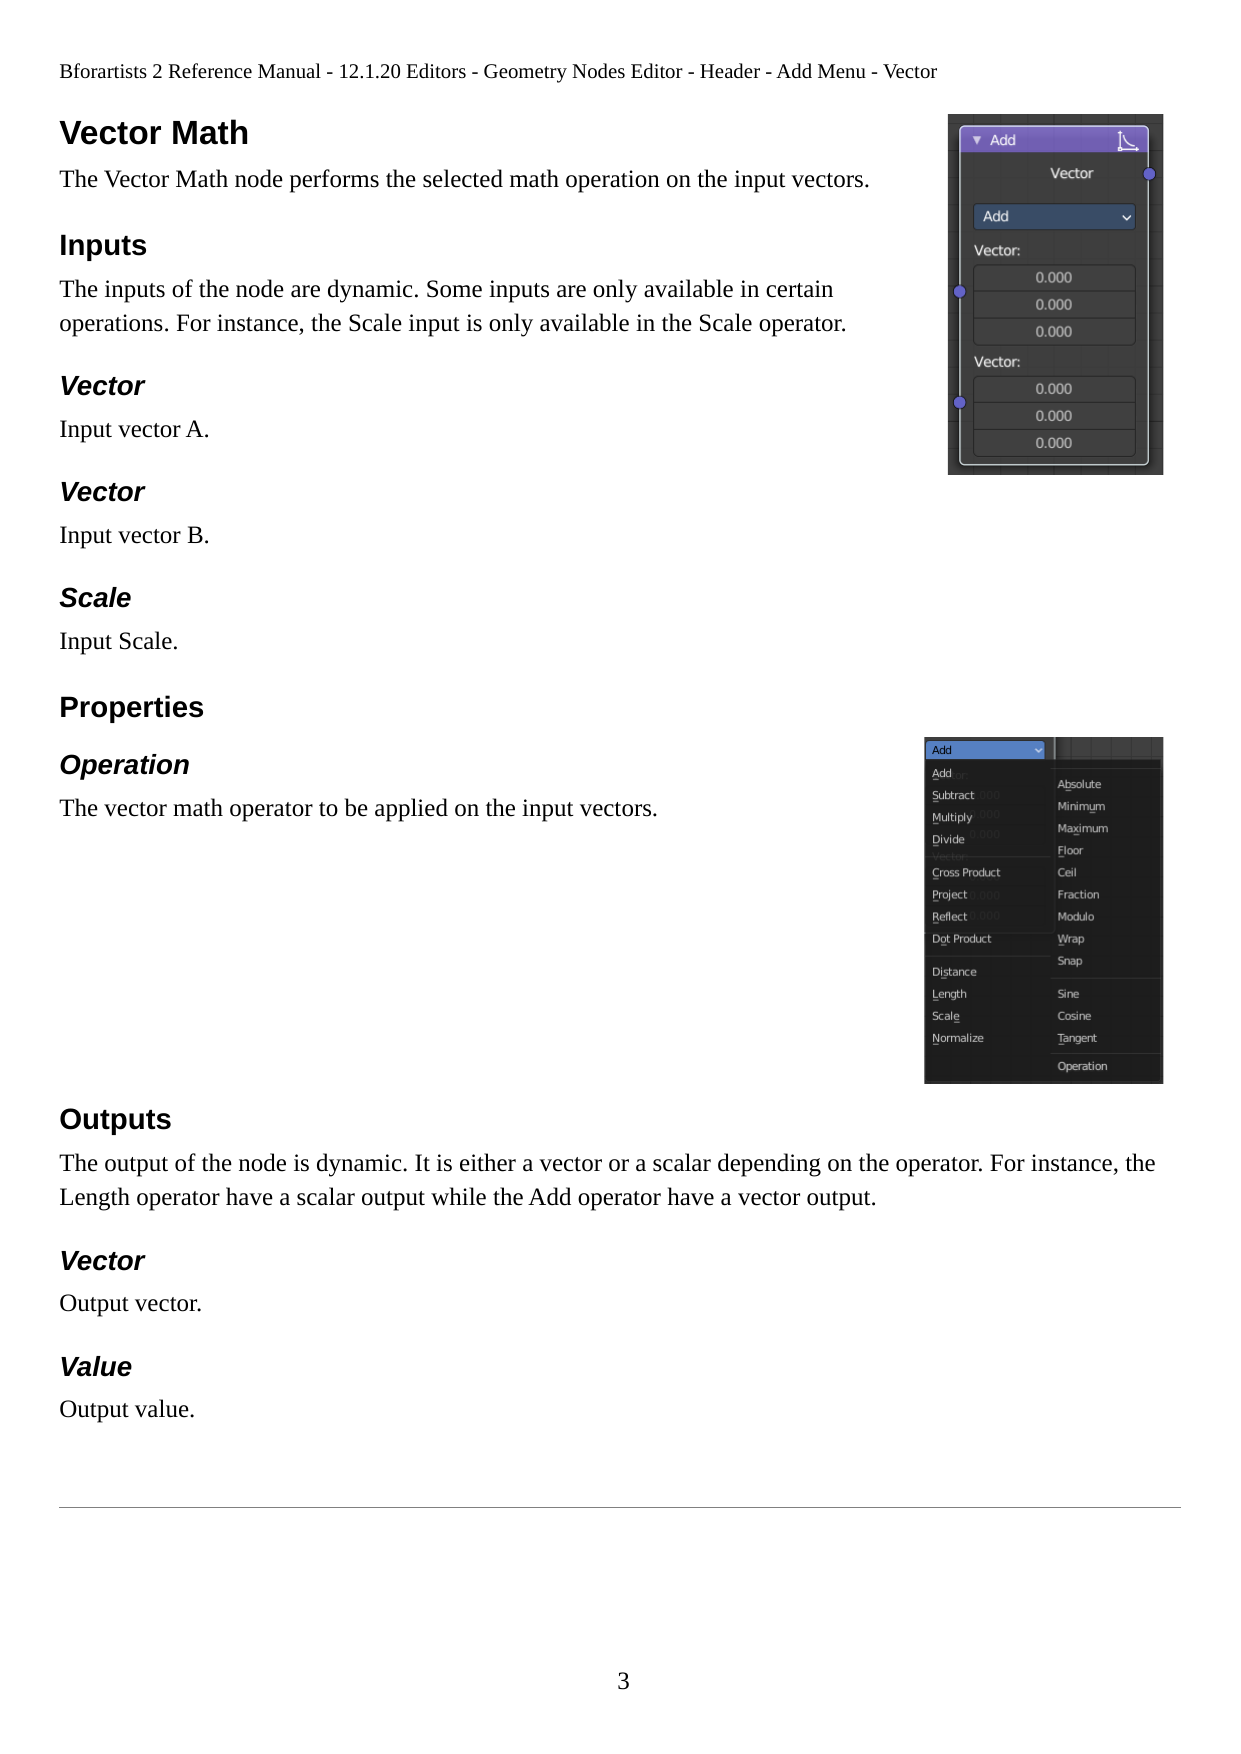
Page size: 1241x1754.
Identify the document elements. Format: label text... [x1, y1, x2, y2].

picture [947, 114, 1164, 475]
text The inputs of the node are dynamic. Some inputs are only available in certain operations. For instance, the Scale input is only available in the Scale operator. [59, 274, 947, 337]
subtitle Operation [59, 748, 924, 780]
subtitle Inputs [59, 227, 947, 261]
text Output vector. [59, 1288, 1181, 1317]
subtitle [1164, 370, 1181, 402]
subtitle Vector [59, 370, 947, 402]
subtitle [1164, 227, 1181, 261]
text The vector math operator to be applied on the input vectors. [59, 793, 924, 821]
picture [924, 737, 1164, 1084]
text Input vector A. [59, 414, 947, 443]
text The Vector Math node performs the selected math operation on the input vectors. [59, 164, 947, 192]
subtitle Value [59, 1350, 1181, 1382]
subtitle Vector Math [59, 113, 1181, 151]
subtitle [1164, 748, 1181, 780]
subtitle Properties [59, 689, 1181, 723]
subtitle Outputs [59, 1102, 1181, 1135]
text Output value. [59, 1394, 1181, 1423]
text The output of the node is dynamic. It is either a vector or a scalar depending on the operator. For instance, the Length operator have a scalar output while the Add operator have a vector output. [59, 1148, 1181, 1211]
text Input vector B. [59, 520, 1181, 549]
text Input Scale. [59, 626, 1181, 655]
subtitle Vector [59, 1244, 1181, 1276]
text [1164, 414, 1181, 443]
subtitle Vector [59, 476, 1181, 507]
subtitle Scale [59, 582, 1181, 613]
